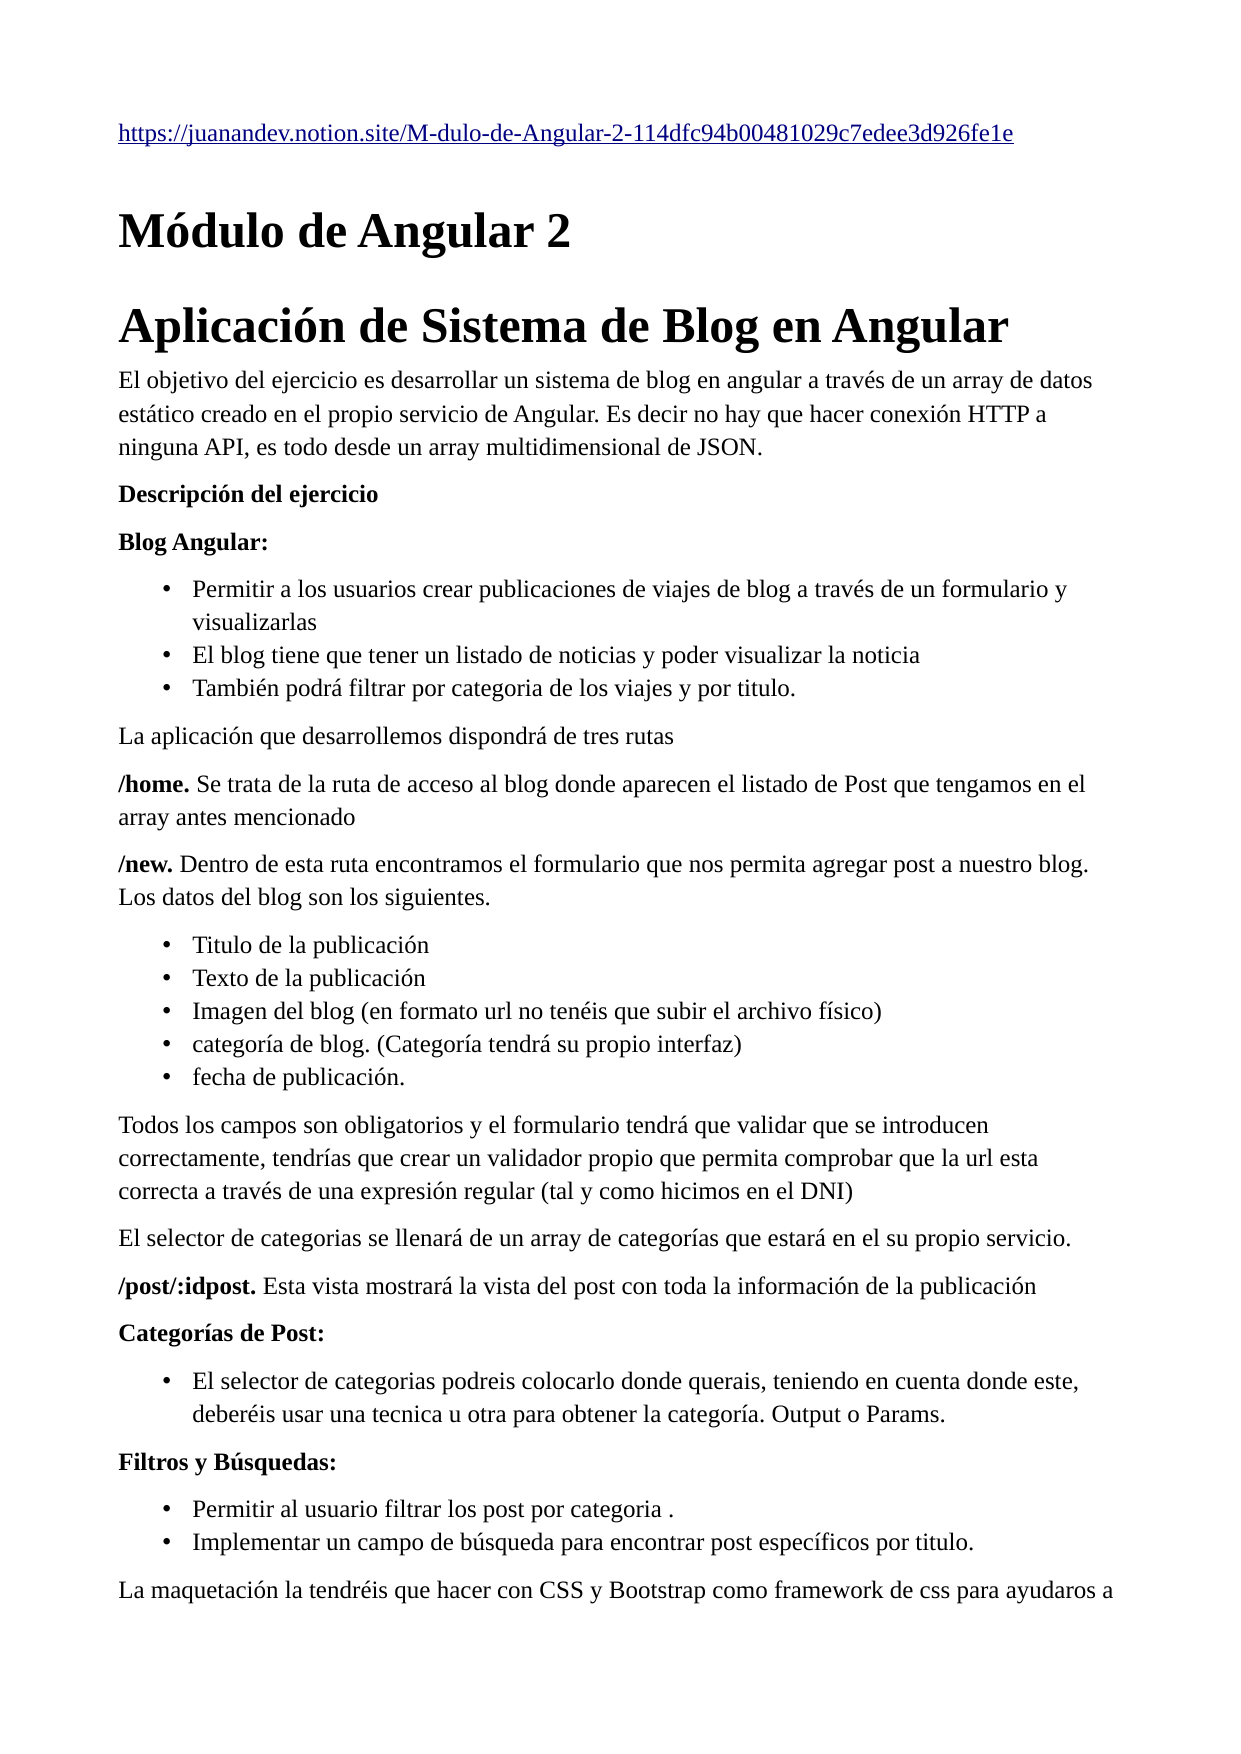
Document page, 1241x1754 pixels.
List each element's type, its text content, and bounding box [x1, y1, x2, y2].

text Todos los campos son obligatorios y el formulario tendrá que validar que se introducen correctamente, tendrías que crear un validador propio que permita comprobar que la url esta correcta a través de una expresión regular (tal y como hicimos en el DNI) [118, 1110, 1122, 1204]
list También podrá filtrar por categoria de los viajes y por titulo. [162, 673, 1122, 702]
list Texto de la publicación [162, 963, 1122, 992]
text Descripción del ejercicio [118, 479, 1122, 508]
text Categorías de Post: [118, 1318, 1122, 1347]
text /new. Dentro de esta ruta encontramos el formulario que nos permita agregar post a nuestro blog. Los datos del blog son los siguientes. [118, 849, 1122, 911]
text El selector de categorias se llenará de un array de categorías que estará en el su propio servicio. [118, 1223, 1122, 1252]
list Permitir al usuario filtrar los post por categoria . [162, 1494, 1122, 1523]
subtitle Módulo de Angular 2 [118, 201, 1122, 258]
text Filtros y Búsquedas: [118, 1447, 1122, 1476]
text /home. Se trata de la ruta de acceso al blog donde aparecen el listado de Post que tengamos en el array antes mencionado [118, 769, 1122, 831]
list Implementar un campo de búsqueda para encontrar post específicos por titulo. [162, 1527, 1122, 1556]
text La aplicación que desarrollemos dispondrá de tres rutas [118, 721, 1122, 750]
text El objetivo del ejercicio es desarrollar un sistema de blog en angular a través de un array de datos estático creado en el propio servicio de Angular. Es decir no hay que hacer conexión HTTP a ninguna API, es todo desde un array multidimensional de JSON. [118, 366, 1122, 460]
text La maquetación la tendréis que hacer con CSS y Bootstrap como framework de css para ayudaros a [118, 1575, 1122, 1604]
list El selector de categorias podreis colocarlo donde querais, teniendo en cuenta donde este, deberéis usar una tecnica u otra para obtener la categoría. Output o Params. [162, 1366, 1122, 1428]
list Imagen del blog (en formato url no tenéis que subir el archivo físico) [162, 996, 1122, 1025]
list fecha de publicación. [162, 1062, 1122, 1091]
subtitle Aplicación de Sistema de Blog en Angular [118, 296, 1122, 353]
list categoría de blog. (Categoría tendrá su propio interfaz) [162, 1029, 1122, 1058]
list Titulo de la publicación [162, 930, 1122, 959]
text /post/:idpost. Esta vista mostrará la vista del post con toda la información de la publicación [118, 1271, 1122, 1300]
text https://juanandev.notion.site/M-dulo-de-Angular-2-114dfc94b00481029c7edee3d926fe1e [118, 118, 1122, 147]
text Blog Angular: [118, 527, 1122, 556]
list El blog tiene que tener un listado de noticias y poder visualizar la noticia [162, 641, 1122, 669]
list Permitir a los usuarios crear publicaciones de viajes de blog a través de un formulario y visualizarlas [162, 574, 1122, 636]
